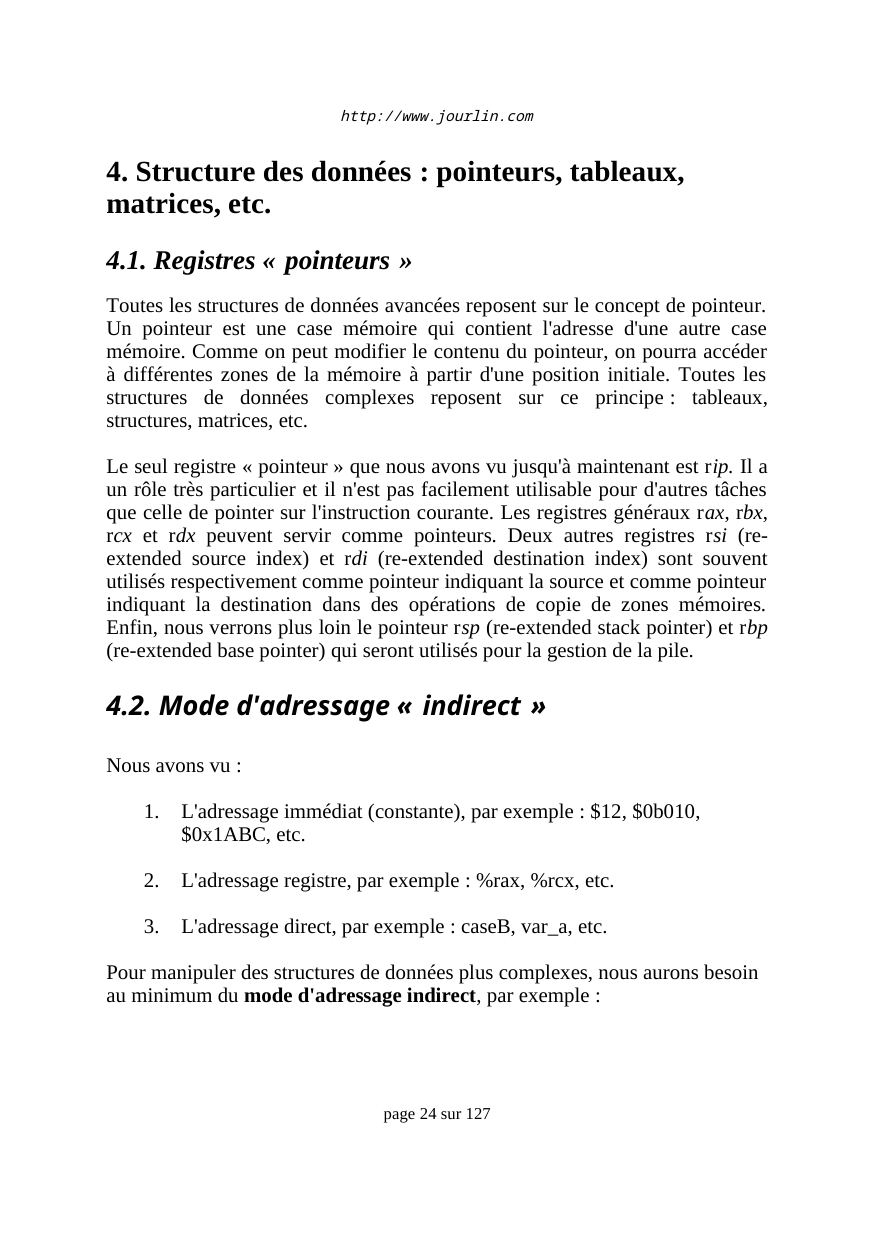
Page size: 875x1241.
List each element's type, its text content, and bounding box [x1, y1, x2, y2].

list L'adressage immédiat (constante), par exemple : $12, $0b010, $0x1ABC, etc. [144, 789, 768, 846]
text Nous avons vu : [106, 736, 768, 777]
text Toutes les structures de données avancées reposent sur le concept de pointeur. Un pointeur est une case mémoire qui contient l'adresse d'une autre case mémoire. Comme on peut modifier le contenu du pointeur, on pourra accéder à différentes zones de la mémoire à partir d'une position initiale. Toutes les structures de données complexes reposent sur ce principe : tableaux, structures, matrices, etc. [106, 287, 768, 432]
subtitle 4.1. Registres « pointeurs » [106, 245, 768, 275]
subtitle 4. Structure des données : pointeurs, tableaux, matrices, etc. [106, 156, 768, 220]
text Le seul registre « pointeur » que nous avons vu jusqu'à maintenant est rip. Il a un rôle très particulier et il n'est pas facilement utilisable pour d'autres tâches que celle de pointer sur l'instruction courante. Les registres généraux rax, rbx, rcx et rdx peuvent servir comme pointeurs. Deux autres registres rsi (re-extended source index) et rdi (re-extended destination index) sont souvent utilisés respectivement comme pointeur indiquant la source et comme pointeur indiquant la destination dans des opérations de copie de zones mémoires. Enfin, nous verrons plus loin le pointeur rsp (re-extended stack pointer) et rbp (re-extended base pointer) qui seront utilisés pour la gestion de la pile. [106, 444, 768, 662]
text Pour manipuler des structures de données plus complexes, nous aurons besoin au minimum du mode d'adressage indirect, par exemple : [106, 951, 768, 1007]
list L'adressage registre, par exemple : %rax, %rcx, etc. [144, 859, 768, 892]
subtitle 4.2. Mode d'adressage « indirect » [106, 687, 768, 724]
list L'adressage direct, par exemple : caseB, var_a, etc. [144, 905, 768, 938]
